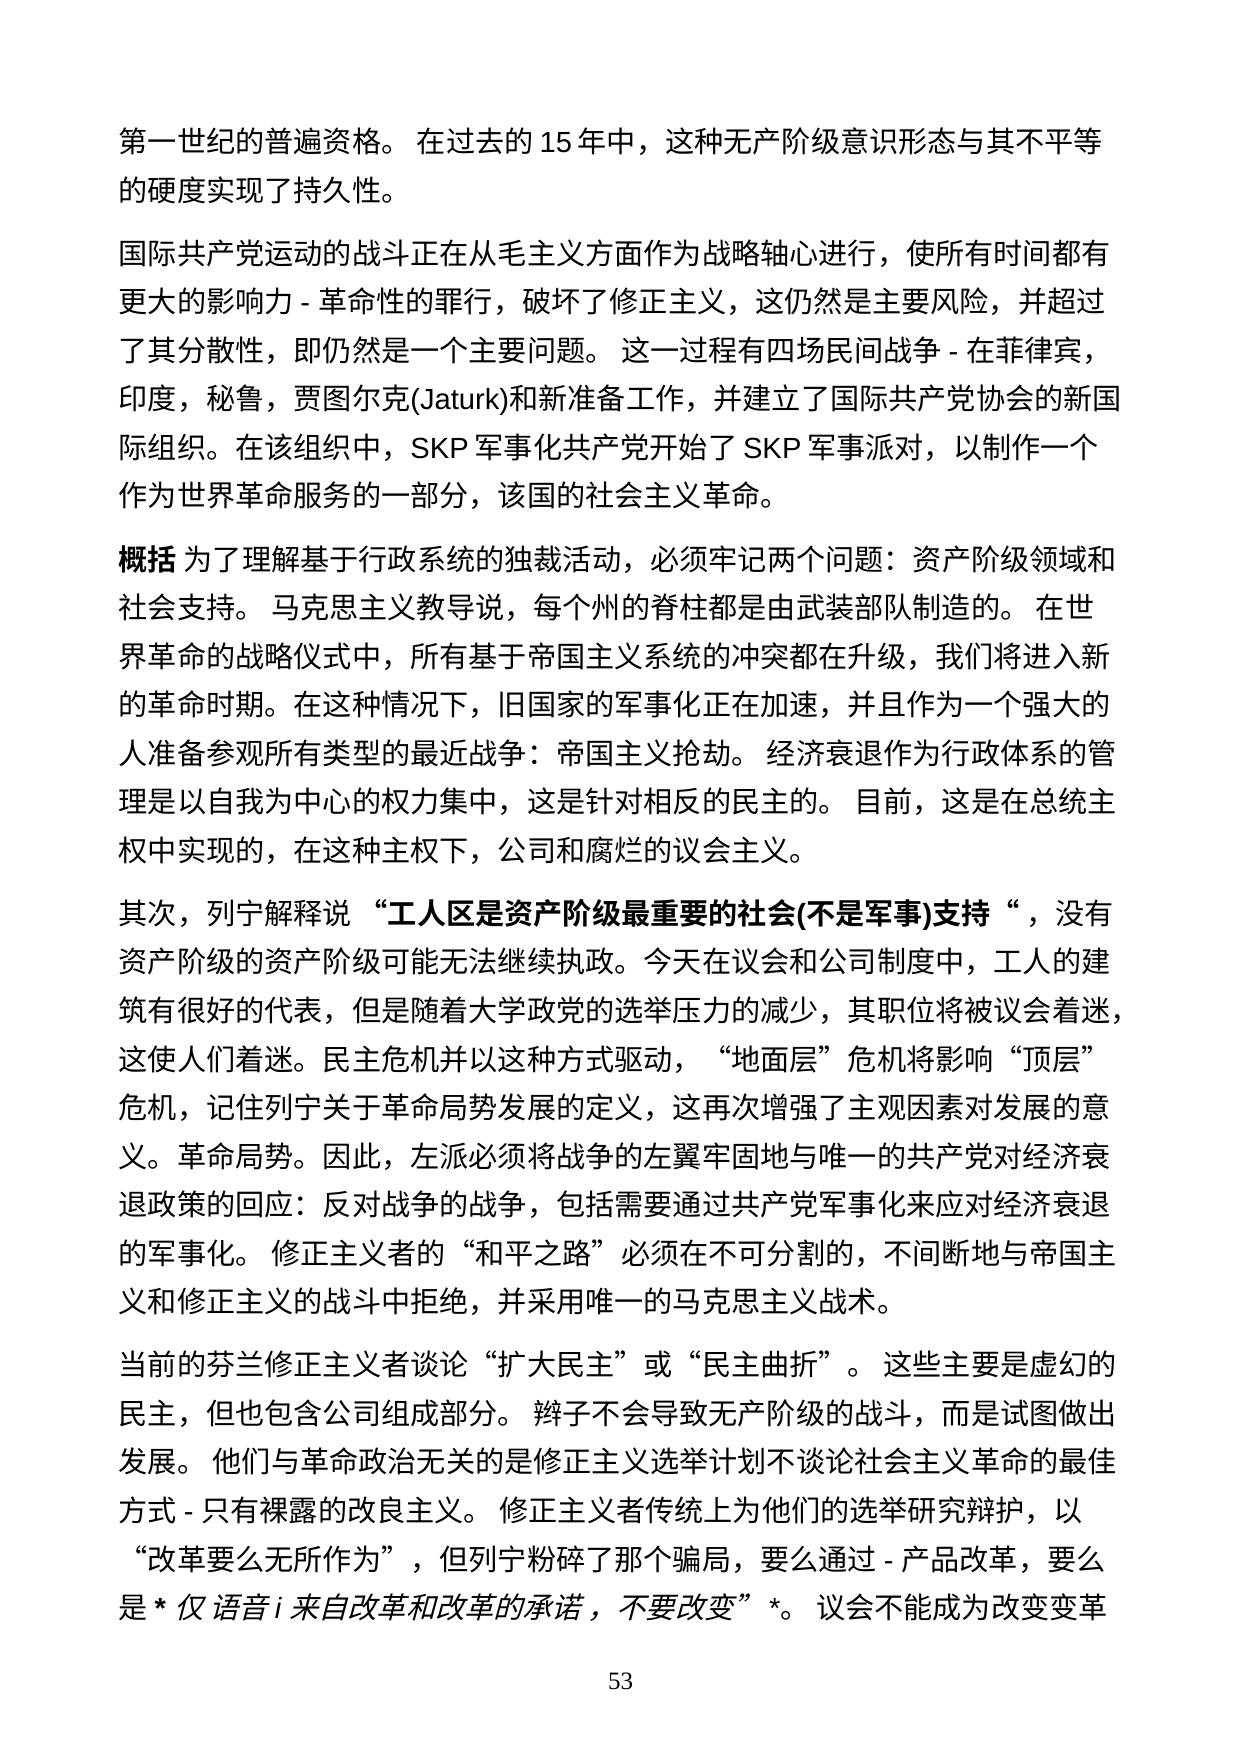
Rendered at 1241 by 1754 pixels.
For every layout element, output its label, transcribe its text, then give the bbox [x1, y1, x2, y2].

text 概括 为了理解基于行政系统的独裁活动，必须牢记两个问题：资产阶级领域和社会支持。 马克思主义教导说，每个州的脊柱都是由武装部队制造的。 在世界革命的战略仪式中，所有基于帝国主义系统的冲突都在升级，我们将进入新的革命时期。在这种情况下，旧国家的军事化正在加速，并且作为一个强大的人准备参观所有类型的最近战争：帝国主义抢劫。 经济衰退作为行政体系的管理是以自我为中心的权力集中，这是针对相反的民主的。 目前，这是在总统主权中实现的，在这种主权下，​​公司和腐烂的议会主义。 [118, 536, 1122, 869]
text 其次，列宁解释说 “工人区是资产阶级最重要的社会(不是军事)支持“ ，没有资产阶级的资产阶级可能无法继续执政。今天在议会和公司制度中，工人的建筑有很好的代表，但是随着大学政党的选举压力的减少，其职位将被议会着迷，这使人们着迷。民主危机并以这种方式驱动，“地面层”危机将影响“顶层”危机，记住列宁关于革命局势发展的定义，这再次增强了主观因素对发展的意义。革命局势。因此，左派必须将战争的左翼牢固地与唯一的共产党对经济衰退政策的回应：反对战争的战争，包括需要通过共产党军事化来应对经济衰退的军事化。 修正主义者的“和平之路”必须在不可分割的，不间断地与帝国主义和修正主义的战斗中拒绝，并采用唯一的马克思主义战术。 [118, 890, 1122, 1321]
text 但是，在资产阶级中，自由主义有一种趋势，这是资产阶级政府的一种更正常的形式。 例如，在薄薄的社团主义和议会的内阁中达成了一致的索尔萨所谓的经济政策的新共识，但其实施要求牛在贾穆亚在议会中模糊的程序中的贸易。 最近几十年的经验表明，资产阶级在议会职责中的作用越大，资产阶级政治制度政党在议会中的自私和狭窄的斗争越明显，这当然加剧了民主危机，议会议会。经济衰退的军事化是一个重要的趋势。 战争是阶级社会中解决冲突的最高形式，如今，所有冲突都得到了极大的增强，这在其外国和内部政治中增加了经济衰退的军事化。 毛主义者总统解释说，这种趋势对行政体系产生了影响。经济衰退。 另一方面，正如PKP所指出的那样，正如议会制度腐烂的 *更多 *“ 国家，国家的基础更进一步 * ，它必须维护越来越多的武器和压制力 **“ 。 总统可能没有很多法律权力权利，但作为陆军负责人，他是资产阶级中最高的领导人，并且由于成长手术而导致他的权力。 一些资产阶级研究人员还标志着政治的“安全”将在没有看似民主的决定的情况下扩大总统的权力。 因此，芬兰的行政制度目前正在制定总统资产的政策，根据该政策，公司正在发展和议会主义。在80年代和90年代之交，修正主义是完整而全部的备用，这是修订过程中不清楚的一部分； 样本阶级冲突已经大力升级，没有回到帝国主义的虚构“辉煌”的回归。 但是，这种革命性局势发展的不平等是非常强烈的。但是，在班级斗争中，包括修正主义的政党，是否有时间到一场反雷特拉维斯的战斗，马克思莱宁主义 - 梅斯主义的表达最高，主席，冈萨洛(Gonzalo)在2000年代第一世纪的普遍资格。 在过去的15年中，这种无产阶级意识形态与其不平等的硬度实现了持久性。 [118, 118, 1122, 209]
text 国际共产党运动的战斗正在从毛主义方面作为战略轴心进行，使所有时间都有更大的影响力 - 革命性的罪行，破坏了修正主义，这仍然是主要风险，并超过了其分散性，即仍然是一个主要问题。 这一过程有四场民间战争 - 在菲律宾，印度，秘鲁，贾图尔克(Jaturk)和新准备工作，并建立了国际共产党协会的新国际组织。在该组织中，SKP军事化共产党开始了SKP军事派对，以制作一个作为世界革命服务的一部分，该国的社会主义革命。 [118, 230, 1122, 515]
text 当前的芬兰修正主义者谈论“扩大民主”或“民主曲折”。 这些主要是虚幻的民主，但也包含公司组成部分。 辫子不会导致无产阶级的战斗，而是试图做出发展。 他们与革命政治无关的是修正主义选举计划不谈论社会主义革命的最佳方式 - 只有裸露的改良主义。 修正主义者传统上为他们的选举研究辩护，以“改革要么无所作为”，但列宁粉碎了那个骗局，要么通过 - 产品改革，要么是 * 仅 语音 i 来自改革和改革的承诺 ，不要改变” *。 议会不能成为改变变革 [118, 1342, 1122, 1627]
